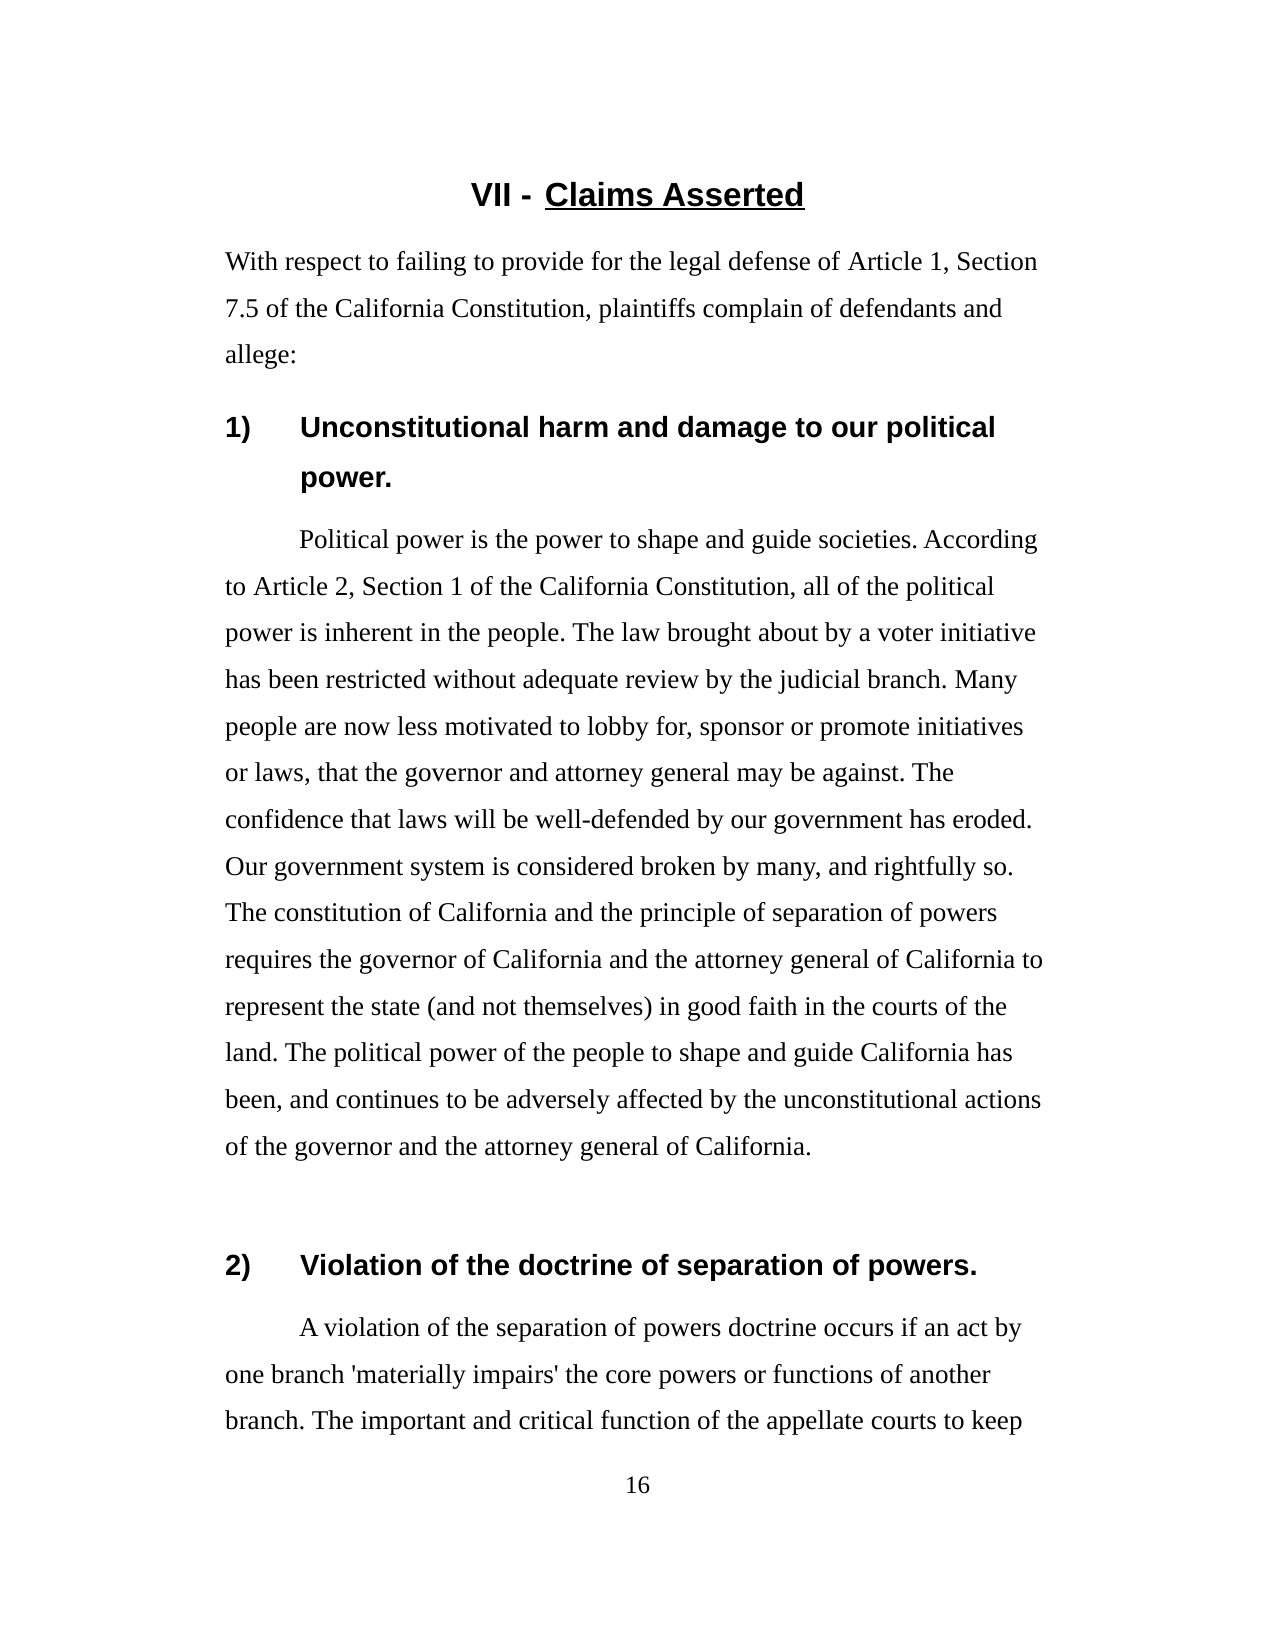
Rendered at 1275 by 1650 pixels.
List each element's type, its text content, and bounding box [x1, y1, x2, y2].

text A violation of the separation of powers doctrine occurs if an act by one branch 'materially impairs' the core powers or functions of another branch. The important and critical function of the appellate courts to keep [225, 1311, 1050, 1436]
text Political power is the power to shape and guide societies. According to Article 2, Section 1 of the California Constitution, all of the political power is inherent in the people. The law brought about by a voter initiative has been restricted without adequate review by the judicial branch. Many people are now less motivated to lobby for, sponsor or promote initiatives or laws, that the governor and attorney general may be against. The confidence that laws will be well-defended by our government has eroded. Our government system is considered broken by many, and rightfully so. The constitution of California and the principle of separation of powers requires the governor of California and the attorney general of California to represent the state (and not themselves) in good faith in the courts of the land. The political power of the people to shape and guide California has been, and continues to be adversely affected by the unconstitutional actions of the governor and the attorney general of California. [225, 523, 1050, 1161]
subtitle Unconstitutional harm and damage to our political power. [225, 410, 1050, 494]
subtitle Violation of the doctrine of separation of powers. [225, 1248, 1050, 1282]
text With respect to failing to provide for the legal defense of Article 1, Section 7.5 of the California Constitution, plaintiffs complain of defendants and allege: [225, 245, 1050, 369]
subtitle Claims Asserted [225, 175, 1050, 213]
